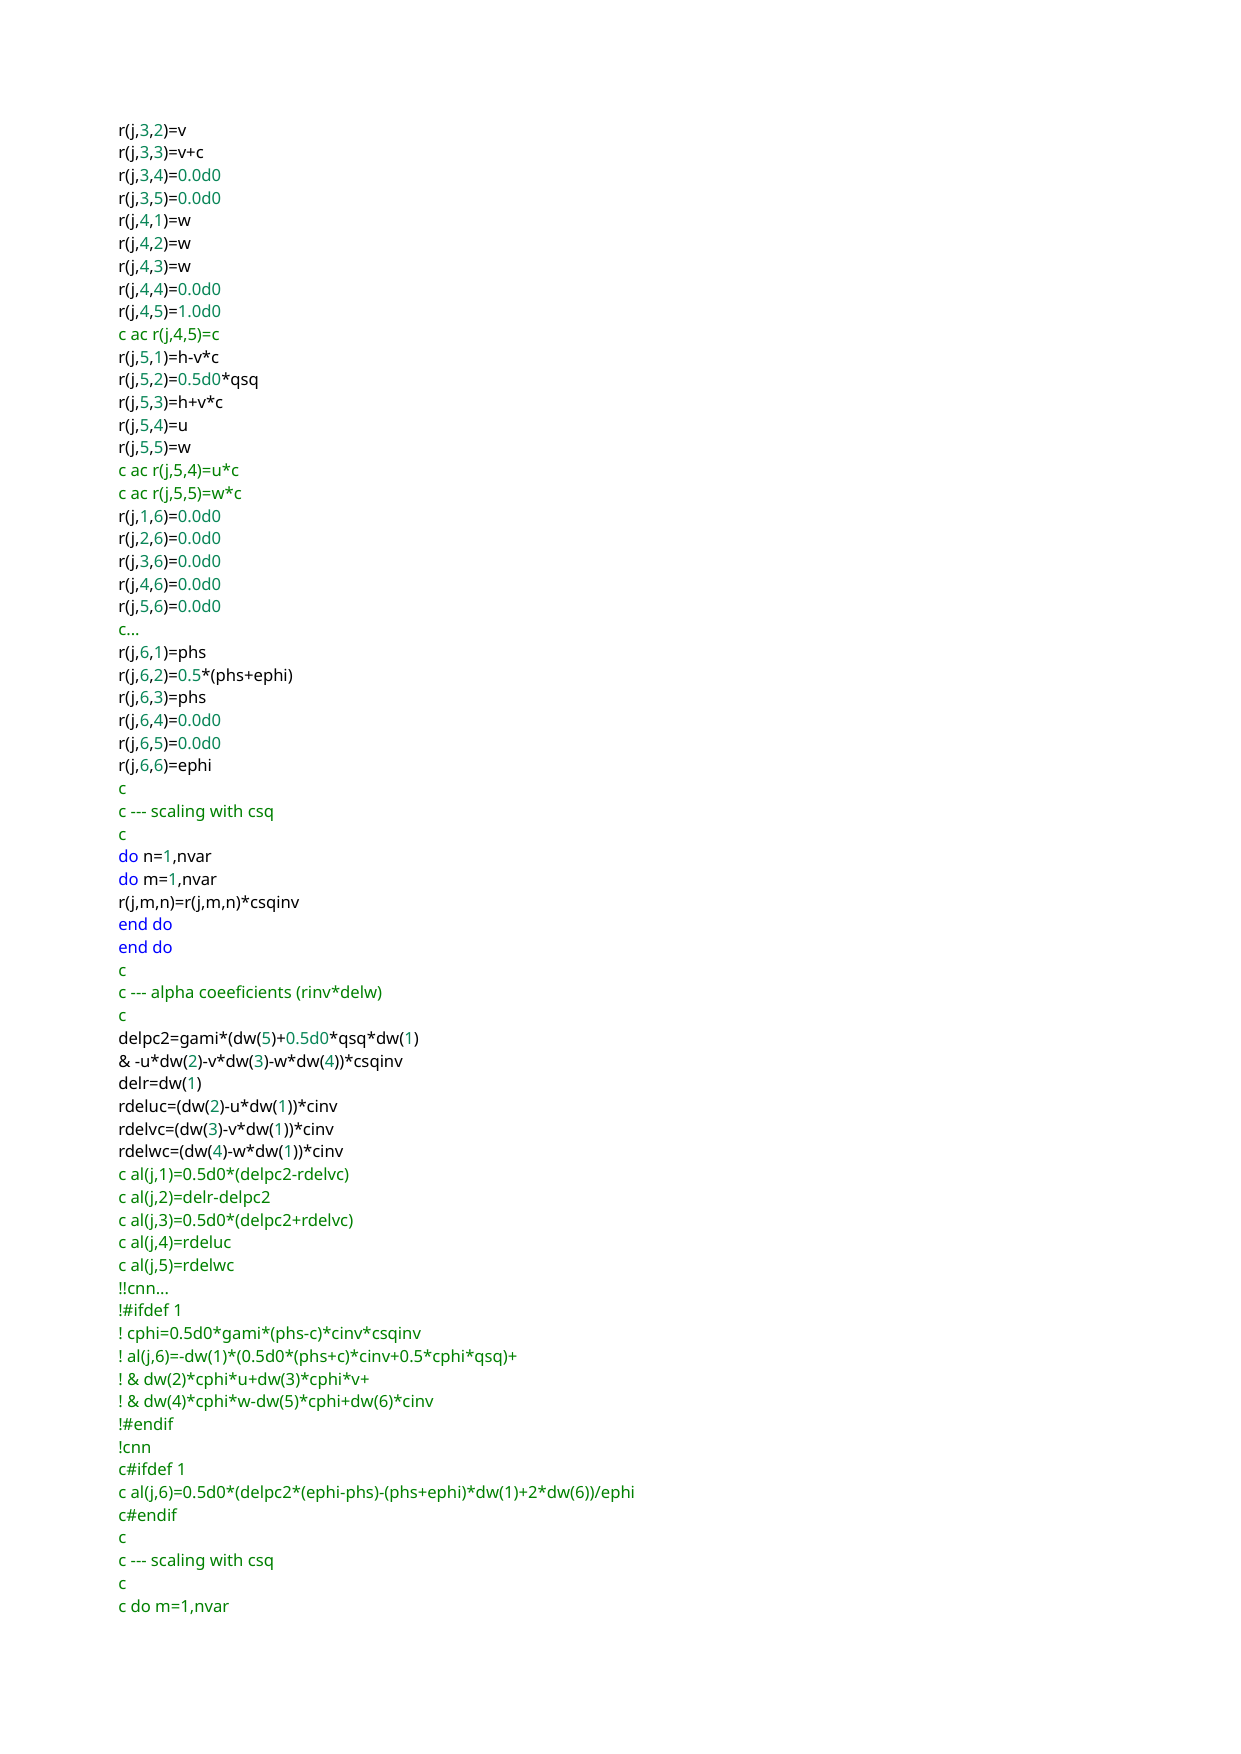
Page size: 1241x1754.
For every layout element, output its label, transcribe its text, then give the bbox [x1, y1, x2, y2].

text r(j,3,6)=0.0d0 [118, 549, 1122, 572]
text !#endif [118, 1412, 1122, 1435]
text ! cphi=0.5d0*gami*(phs-c)*cinv*csqinv [118, 1322, 1122, 1344]
text r(j,6,2)=0.5*(phs+ephi) [118, 663, 1122, 686]
text c --- alpha coeeficients (rinv*delw) [118, 981, 1122, 1004]
text c al(j,1)=0.5d0*(delpc2-rdelvc) [118, 1163, 1122, 1185]
text rdelwc=(dw(4)-w*dw(1))*cinv [118, 1140, 1122, 1163]
text r(j,6,5)=0.0d0 [118, 731, 1122, 754]
text r(j,5,4)=u [118, 413, 1122, 436]
text c al(j,5)=rdelwc [118, 1253, 1122, 1276]
text c [118, 1526, 1122, 1549]
text end do [118, 913, 1122, 936]
text r(j,6,4)=0.0d0 [118, 708, 1122, 731]
text c [118, 958, 1122, 981]
text c --- scaling with csq [118, 799, 1122, 822]
text r(j,3,3)=v+c [118, 141, 1122, 163]
text c ac r(j,5,5)=w*c [118, 481, 1122, 504]
text ! & dw(2)*cphi*u+dw(3)*cphi*v+ [118, 1367, 1122, 1390]
text c [118, 822, 1122, 845]
text r(j,4,6)=0.0d0 [118, 572, 1122, 595]
text c [118, 777, 1122, 799]
text ! & dw(4)*cphi*w-dw(5)*cphi+dw(6)*cinv [118, 1390, 1122, 1412]
text r(j,4,1)=w [118, 209, 1122, 232]
text do m=1,nvar [118, 867, 1122, 890]
text c#endif [118, 1503, 1122, 1526]
text r(j,4,2)=w [118, 232, 1122, 254]
text r(j,1,6)=0.0d0 [118, 504, 1122, 527]
text r(j,2,6)=0.0d0 [118, 527, 1122, 549]
text c [118, 1571, 1122, 1594]
text r(j,4,4)=0.0d0 [118, 277, 1122, 300]
text r(j,4,5)=1.0d0 [118, 300, 1122, 322]
text c --- scaling with csq [118, 1549, 1122, 1571]
text c... [118, 618, 1122, 640]
text rdelvc=(dw(3)-v*dw(1))*cinv [118, 1117, 1122, 1140]
text r(j,4,3)=w [118, 254, 1122, 277]
text r(j,3,4)=0.0d0 [118, 163, 1122, 186]
text r(j,6,3)=phs [118, 686, 1122, 708]
text end do [118, 936, 1122, 958]
text c ac r(j,5,4)=u*c [118, 459, 1122, 481]
text c al(j,6)=0.5d0*(delpc2*(ephi-phs)-(phs+ephi)*dw(1)+2*dw(6))/ephi [118, 1481, 1122, 1503]
text c [118, 1004, 1122, 1026]
text rdeluc=(dw(2)-u*dw(1))*cinv [118, 1094, 1122, 1117]
text r(j,5,3)=h+v*c [118, 391, 1122, 413]
text c al(j,4)=rdeluc [118, 1231, 1122, 1253]
text c ac r(j,4,5)=c [118, 322, 1122, 345]
text !#ifdef 1 [118, 1299, 1122, 1322]
text do n=1,nvar [118, 845, 1122, 867]
text delr=dw(1) [118, 1072, 1122, 1094]
text c do m=1,nvar [118, 1594, 1122, 1617]
text & -u*dw(2)-v*dw(3)-w*dw(4))*csqinv [118, 1049, 1122, 1072]
text c#ifdef 1 [118, 1458, 1122, 1481]
text r(j,3,5)=0.0d0 [118, 186, 1122, 209]
text r(j,5,1)=h-v*c [118, 345, 1122, 368]
text delpc2=gami*(dw(5)+0.5d0*qsq*dw(1) [118, 1026, 1122, 1049]
text ! al(j,6)=-dw(1)*(0.5d0*(phs+c)*cinv+0.5*cphi*qsq)+ [118, 1344, 1122, 1367]
text r(j,5,5)=w [118, 436, 1122, 459]
text r(j,6,1)=phs [118, 640, 1122, 663]
text !!cnn... [118, 1276, 1122, 1299]
text r(j,5,6)=0.0d0 [118, 595, 1122, 618]
text c al(j,2)=delr-delpc2 [118, 1185, 1122, 1208]
text r(j,6,6)=ephi [118, 754, 1122, 777]
text !cnn [118, 1435, 1122, 1458]
text c al(j,3)=0.5d0*(delpc2+rdelvc) [118, 1208, 1122, 1231]
text r(j,m,n)=r(j,m,n)*csqinv [118, 890, 1122, 913]
text r(j,5,2)=0.5d0*qsq [118, 368, 1122, 391]
text r(j,3,2)=v [118, 118, 1122, 141]
